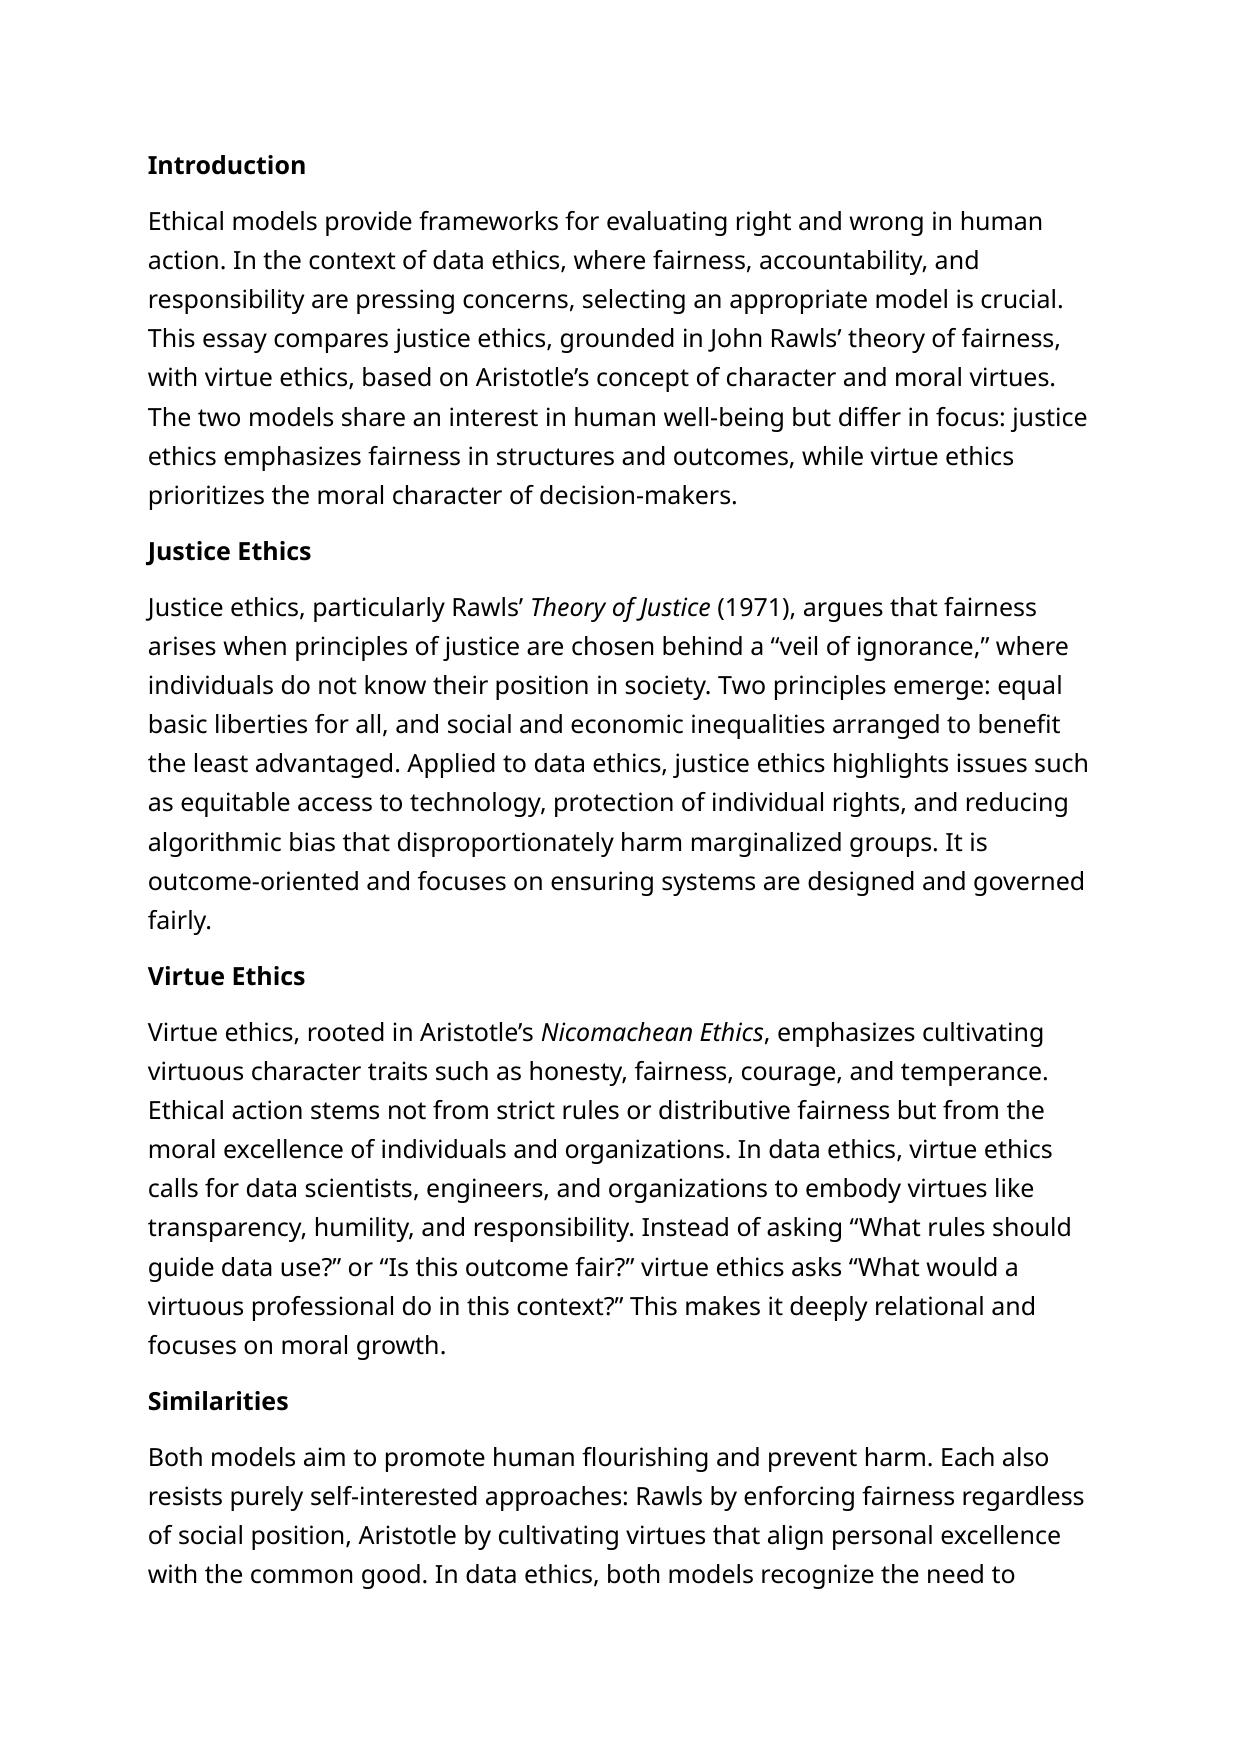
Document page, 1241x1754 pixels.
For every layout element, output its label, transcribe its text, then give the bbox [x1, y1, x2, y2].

text Similarities [148, 1383, 1093, 1417]
text Virtue ethics, rooted in Aristotle’s Nicomachean Ethics, emphasizes cultivating virtuous character traits such as honesty, fairness, courage, and temperance. Ethical action stems not from strict rules or distributive fairness but from the moral excellence of individuals and organizations. In data ethics, virtue ethics calls for data scientists, engineers, and organizations to embody virtues like transparency, humility, and responsibility. Instead of asking “What rules should guide data use?” or “Is this outcome fair?” virtue ethics asks “What would a virtuous professional do in this context?” This makes it deeply relational and focuses on moral growth. [148, 1014, 1093, 1362]
text Both models aim to promote human flourishing and prevent harm. Each also resists purely self-interested approaches: Rawls by enforcing fairness regardless of social position, Aristotle by cultivating virtues that align personal excellence with the common good. In data ethics, both models recognize the need to [148, 1439, 1093, 1591]
text Introduction [148, 148, 1093, 182]
text Virtue Ethics [148, 958, 1093, 992]
text Justice ethics, particularly Rawls’ Theory of Justice (1971), argues that fairness arises when principles of justice are chosen behind a “veil of ignorance,” where individuals do not know their position in society. Two principles emerge: equal basic liberties for all, and social and economic inequalities arranged to benefit the least advantaged. Applied to data ethics, justice ethics highlights issues such as equitable access to technology, protection of individual rights, and reducing algorithmic bias that disproportionately harm marginalized groups. It is outcome-oriented and focuses on ensuring systems are designed and governed fairly. [148, 589, 1093, 937]
text Justice Ethics [148, 533, 1093, 567]
text Ethical models provide frameworks for evaluating right and wrong in human action. In the context of data ethics, where fairness, accountability, and responsibility are pressing concerns, selecting an appropriate model is crucial. This essay compares justice ethics, grounded in John Rawls’ theory of fairness, with virtue ethics, based on Aristotle’s concept of character and moral virtues. The two models share an interest in human well-being but differ in focus: justice ethics emphasizes fairness in structures and outcomes, while virtue ethics prioritizes the moral character of decision-makers. [148, 203, 1093, 512]
